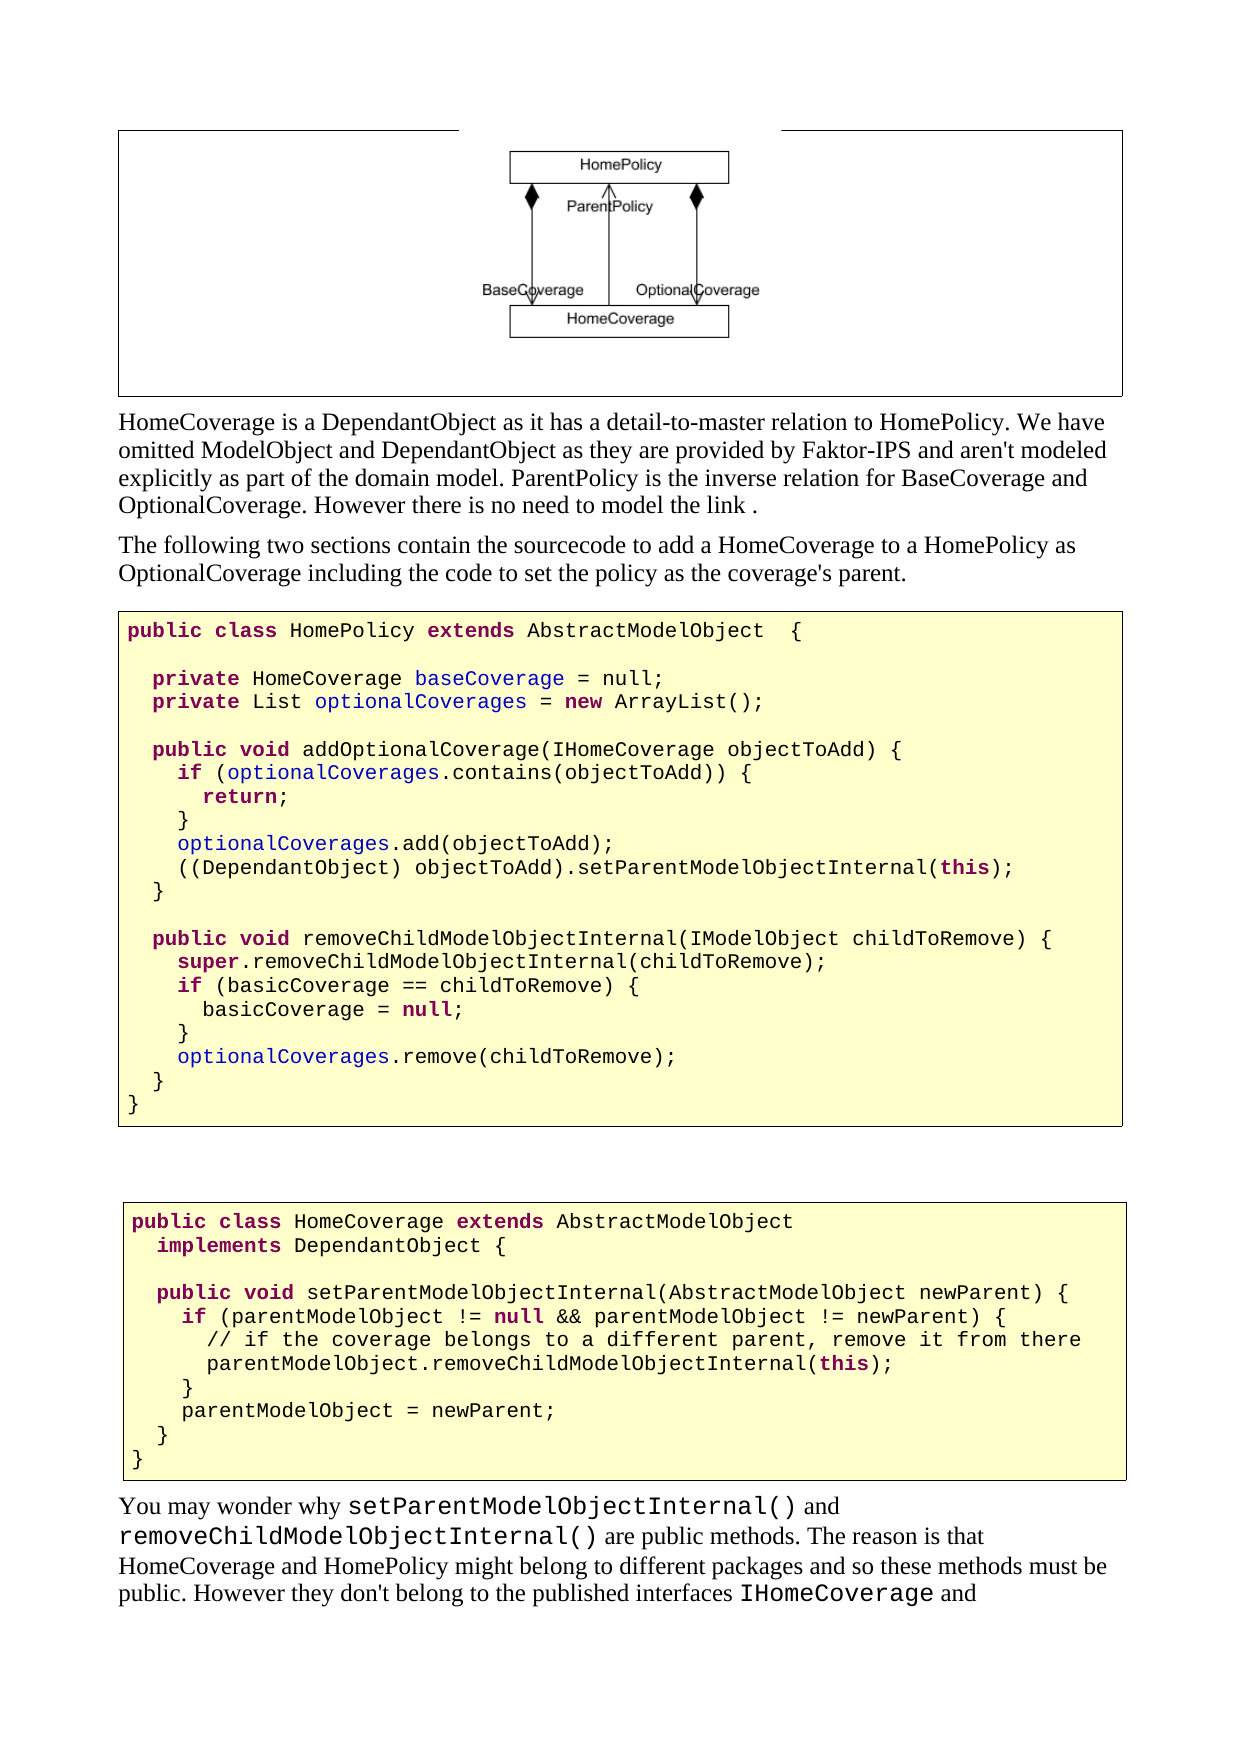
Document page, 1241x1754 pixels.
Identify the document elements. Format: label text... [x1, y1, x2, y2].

text super.removeChildModelObjectInternal(childToRemove); [127, 951, 1113, 975]
text } [127, 1069, 1113, 1093]
text [118, 118, 1122, 130]
text public class HomePolicy extends AbstractModelObject { [127, 620, 1113, 644]
text } [127, 809, 1113, 833]
text The following two sections contain the sourcecode to add a HomeCoverage to a HomePolicy as OptionalCoverage including the code to set the policy as the coverage's parent. [118, 532, 1122, 587]
text // if the coverage belongs to a different parent, remove it from there [131, 1329, 1117, 1353]
text You may wonder why setParentModelObjectInternal() and removeChildModelObjectInternal() are public methods. The reason is that HomeCoverage and HomePolicy might belong to different packages and so these methods must be public. However they don't belong to the published interfaces IHomeCoverage and [118, 1178, 1122, 1609]
text HomeCoverage is a DependantObject as it has a detail-to-master relation to HomePolicy. We have omitted ModelObject and DependantObject as they are provided by Faktor-IPS and aren't modeled explicitly as part of the domain model. ParentPolicy is the inverse relation for BaseCoverage and OptionalCoverage. However there is no need to model the link . [118, 397, 1122, 519]
text basicCoverage = null; [127, 999, 1113, 1022]
text private HomeCoverage baseCoverage = null; [127, 668, 1113, 691]
text optionalCoverages.remove(childToRemove); [127, 1046, 1113, 1069]
text public void addOptionalCoverage(IHomeCoverage objectToAdd) { [127, 738, 1113, 762]
text } [131, 1377, 1117, 1400]
text [119, 131, 1122, 396]
picture [458, 130, 782, 360]
text return; [127, 786, 1113, 809]
text if (parentModelObject != null && parentModelObject != newParent) { [131, 1306, 1117, 1329]
text } [127, 880, 1113, 904]
text } [131, 1448, 1117, 1471]
text } [131, 1424, 1117, 1448]
text public void setParentModelObjectInternal(AbstractModelObject newParent) { [131, 1282, 1117, 1306]
text if (optionalCoverages.contains(objectToAdd)) { [127, 762, 1113, 786]
text parentModelObject = newParent; [131, 1400, 1117, 1424]
text } [127, 1022, 1113, 1046]
text if (basicCoverage == childToRemove) { [127, 975, 1113, 999]
text parentModelObject.removeChildModelObjectInternal(this); [131, 1353, 1117, 1377]
text optionalCoverages.add(objectToAdd); [127, 833, 1113, 857]
text ((DependantObject) objectToAdd).setParentModelObjectInternal(this); [127, 857, 1113, 880]
text private List optionalCoverages = new ArrayList(); [127, 691, 1113, 715]
text public void removeChildModelObjectInternal(IModelObject childToRemove) { [127, 928, 1113, 951]
text } [127, 1093, 1113, 1117]
text public class HomeCoverage extends AbstractModelObject [131, 1211, 1117, 1235]
text implements DependantObject { [131, 1235, 1117, 1258]
